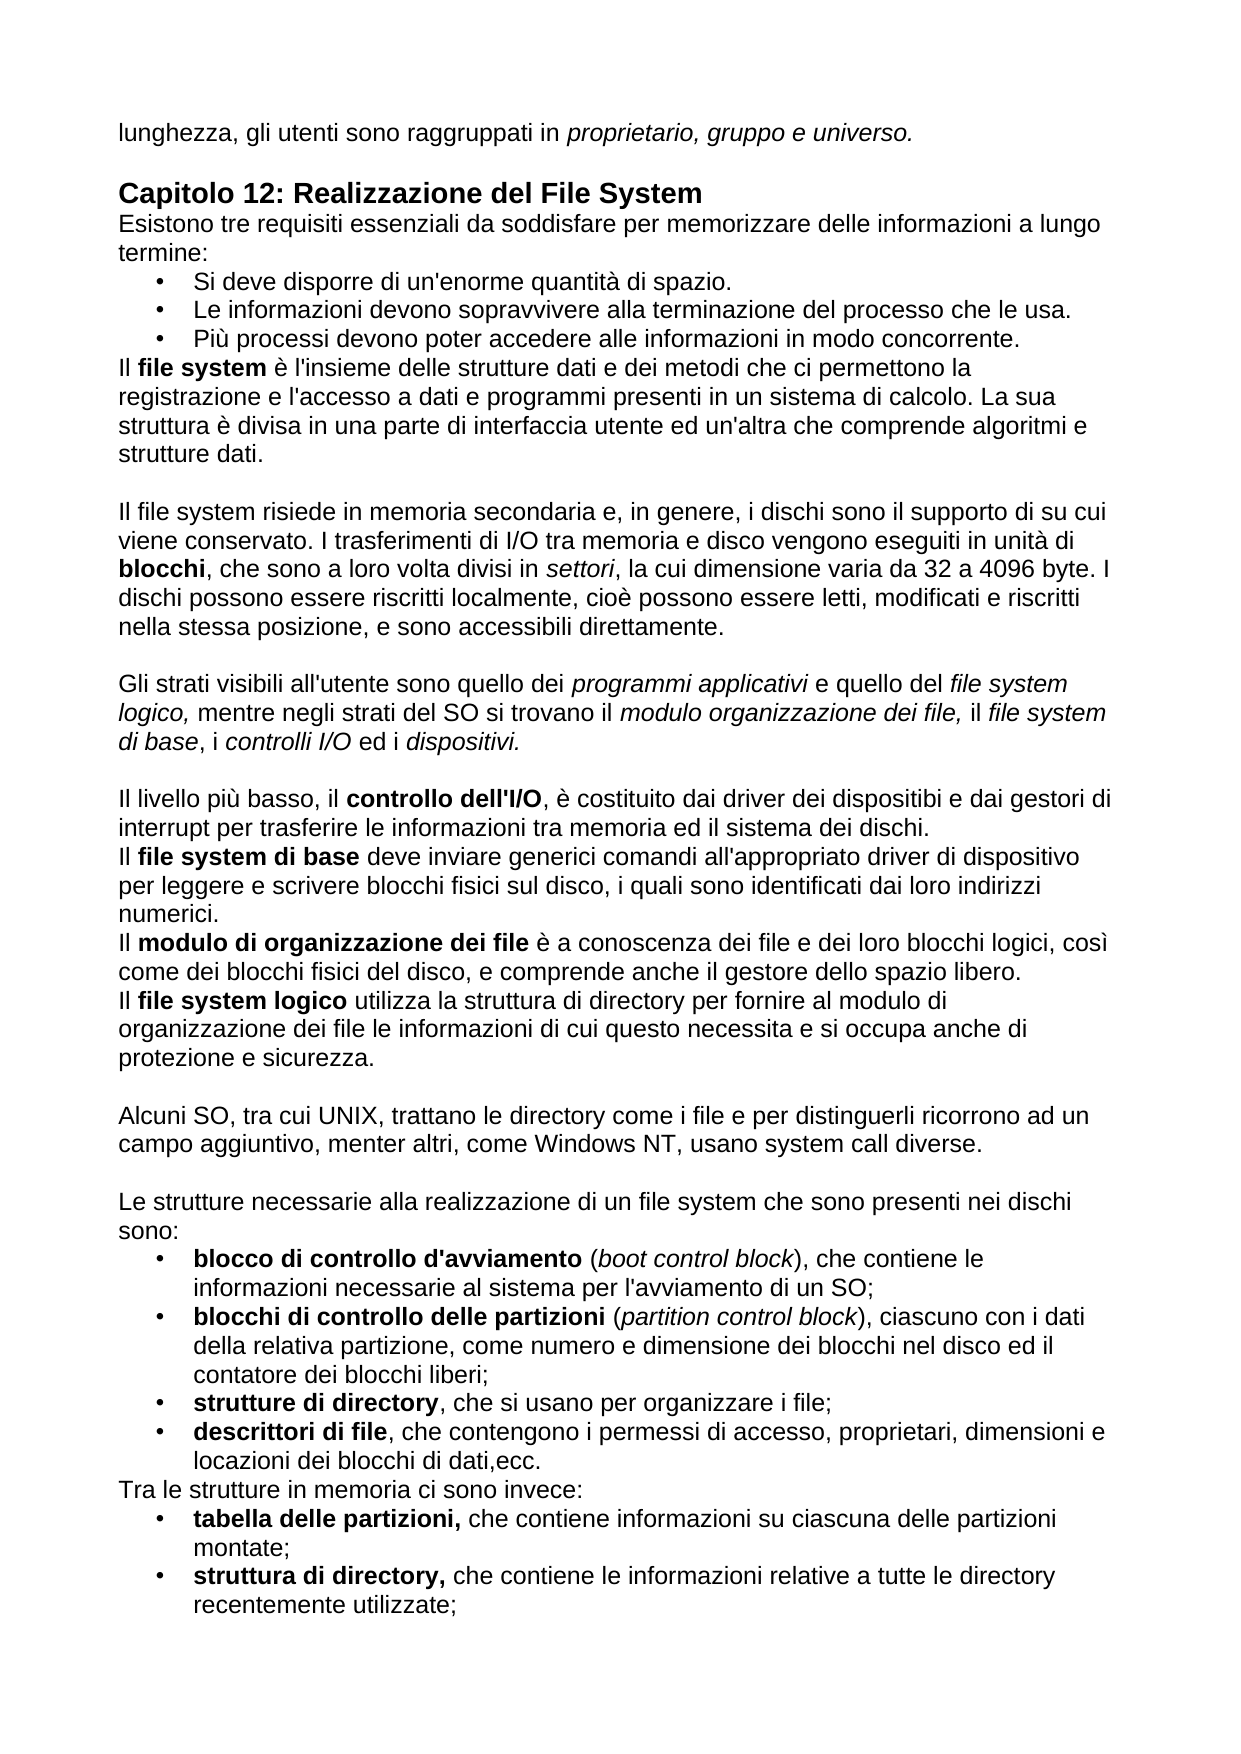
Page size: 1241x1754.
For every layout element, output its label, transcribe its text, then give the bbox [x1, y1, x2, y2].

text Gli strati visibili all'utente sono quello dei programmi applicativi e quello del file system logico, mentre negli strati del SO si trovano il modulo organizzazione dei file, il file system di base, i controlli I/O ed i dispositivi. [118, 669, 1122, 756]
list tabella delle partizioni, che contiene informazioni su ciascuna delle partizioni montate; [156, 1504, 1122, 1561]
text Il file system logico utilizza la struttura di directory per fornire al modulo di organizzazione dei file le informazioni di cui questo necessita e si occupa anche di protezione e sicurezza. [118, 986, 1122, 1072]
list blocchi di controllo delle partizioni (partition control block), ciascuno con i dati della relativa partizione, come numero e dimensione dei blocchi nel disco ed il contatore dei blocchi liberi; [156, 1302, 1122, 1388]
list strutture di directory, che si usano per organizzare i file; [156, 1388, 1122, 1417]
list blocco di controllo d'avviamento (boot control block), che contiene le informazioni necessarie al sistema per l'avviamento di un SO; [156, 1244, 1122, 1302]
text Alcuni SO, tra cui UNIX, trattano le directory come i file e per distinguerli ricorrono ad un campo aggiuntivo, menter altri, come Windows NT, usano system call diverse. [118, 1101, 1122, 1158]
list Si deve disporre di un'enorme quantità di spazio. [156, 267, 1122, 296]
text Il modulo di organizzazione dei file è a conoscenza dei file e dei loro blocchi logici, così come dei blocchi fisici del disco, e comprende anche il gestore dello spazio libero. [118, 928, 1122, 986]
list Più processi devono poter accedere alle informazioni in modo concorrente. [156, 324, 1122, 353]
text Il livello più basso, il controllo dell'I/O, è costituito dai driver dei dispositibi e dai gestori di interrupt per trasferire le informazioni tra memoria ed il sistema dei dischi. [118, 784, 1122, 842]
text lunghezza, gli utenti sono raggruppati in proprietario, gruppo e universo. [118, 118, 1122, 147]
text Il file system è l'insieme delle strutture dati e dei metodi che ci permettono la registrazione e l'accesso a dati e programmi presenti in un sistema di calcolo. La sua struttura è divisa in una parte di interfaccia utente ed un'altra che comprende algoritmi e strutture dati. [118, 353, 1122, 468]
text Il file system di base deve inviare generici comandi all'appropriato driver di dispositivo per leggere e scrivere blocchi fisici sul disco, i quali sono identificati dai loro indirizzi numerici. [118, 842, 1122, 928]
list Le informazioni devono sopravvivere alla terminazione del processo che le usa. [156, 296, 1122, 324]
text Il file system risiede in memoria secondaria e, in genere, i dischi sono il supporto di su cui viene conservato. I trasferimenti di I/O tra memoria e disco vengono eseguiti in unità di blocchi, che sono a loro volta divisi in settori, la cui dimensione varia da 32 a 4096 byte. I dischi possono essere riscritti localmente, cioè possono essere letti, modificati e riscritti nella stessa posizione, e sono accessibili direttamente. [118, 497, 1122, 641]
text Capitolo 12: Realizzazione del File System [118, 176, 1122, 209]
list struttura di directory, che contiene le informazioni relative a tutte le directory recentemente utilizzate; [156, 1561, 1122, 1619]
text Le strutture necessarie alla realizzazione di un file system che sono presenti nei dischi sono: [118, 1187, 1122, 1244]
list descrittori di file, che contengono i permessi di accesso, proprietari, dimensioni e locazioni dei blocchi di dati,ecc. [156, 1417, 1122, 1475]
text Tra le strutture in memoria ci sono invece: [118, 1475, 1122, 1504]
text Esistono tre requisiti essenziali da soddisfare per memorizzare delle informazioni a lungo termine: [118, 209, 1122, 267]
